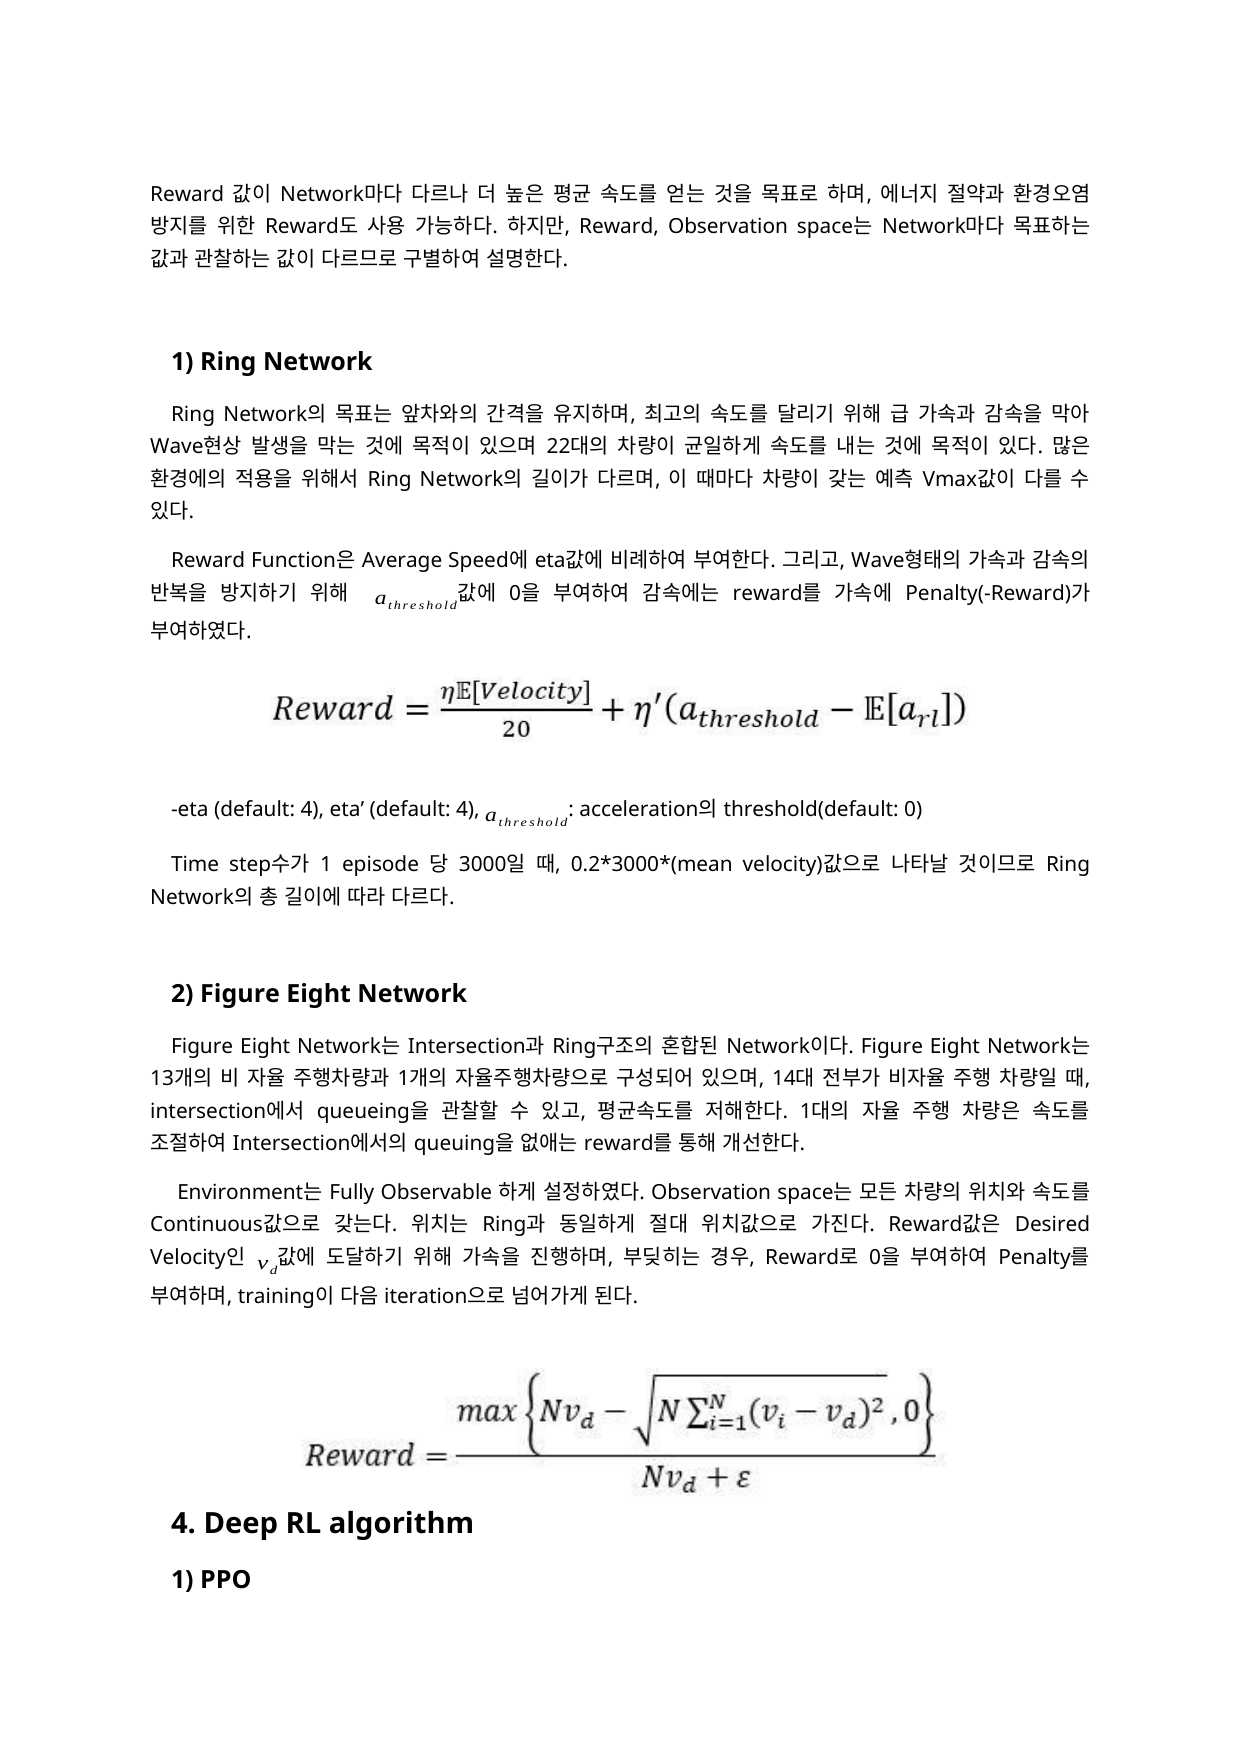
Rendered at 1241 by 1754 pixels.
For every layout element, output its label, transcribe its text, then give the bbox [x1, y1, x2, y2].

text 4. Deep RL algorithm [150, 1375, 1090, 1542]
text 1) Ring Network [150, 344, 1090, 378]
text Reward Function은 Average Speed에 eta값에 비례하여 부여한다. 그리고, Wave형태의 가속과 감속의 반복을 방지하기 위해 값에 0을 부여하여 감속에는 reward를 가속에 Penalty(-Reward)가 부여하였다. [150, 543, 1090, 645]
text Ring Network의 목표는 앞차와의 간격을 유지하며, 최고의 속도를 달리기 위해 급 가속과 감속을 막아 Wave현상 발생을 막는 것에 목적이 있으며 22대의 차량이 균일하게 속도를 내는 것에 목적이 있다. 많은 환경에의 적용을 위해서 Ring Network의 길이가 다르며, 이 때마다 차량이 갖는 예측 Vmax값이 다를 수 있다. [150, 397, 1090, 524]
text -eta (default: 4), eta’ (default: 4), : acceleration의 threshold(default: 0) [150, 792, 1090, 829]
text Figure Eight Network는 Intersection과 Ring구조의 혼합된 Network이다. Figure Eight Network는 13개의 비 자율 주행차량과 1개의 자율주행차량으로 구성되어 있으며, 14대 전부가 비자율 주행 차량일 때, intersection에서 queueing을 관찰할 수 있고, 평균속도를 저해한다. 1대의 자율 주행 차량은 속도를 조절하여 Intersection에서의 queuing을 없애는 reward를 통해 개선한다. [150, 1029, 1090, 1157]
text 2) Figure Eight Network [150, 976, 1090, 1010]
text Time step수가 1 episode 당 3000일 때, 0.2*3000*(mean velocity)값으로 나타날 것이므로 Ring Network의 총 길이에 따라 다르다. [150, 847, 1090, 910]
text 1) PPO [150, 1562, 1090, 1596]
text Reward 값이 Network마다 다르나 더 높은 평균 속도를 얻는 것을 목표로 하며, 에너지 절약과 환경오염 방지를 위한 Reward도 사용 가능하다. 하지만, Reward, Observation space는 Network마다 목표하는 값과 관찰하는 값이 다르므로 구별하여 설명한다. [150, 177, 1090, 272]
text Environment는 Fully Observable 하게 설정하였다. Observation space는 모든 차량의 위치와 속도를 Continuous값으로 갖는다. 위치는 Ring과 동일하게 절대 위치값으로 가진다. Reward값은 Desired Velocity인 값에 도달하기 위해 가속을 진행하며, 부딪히는 경우, Reward로 0을 부여하여 Penalty를 부여하며, training이 다음 iteration으로 넘어가게 된다. [150, 1175, 1090, 1309]
